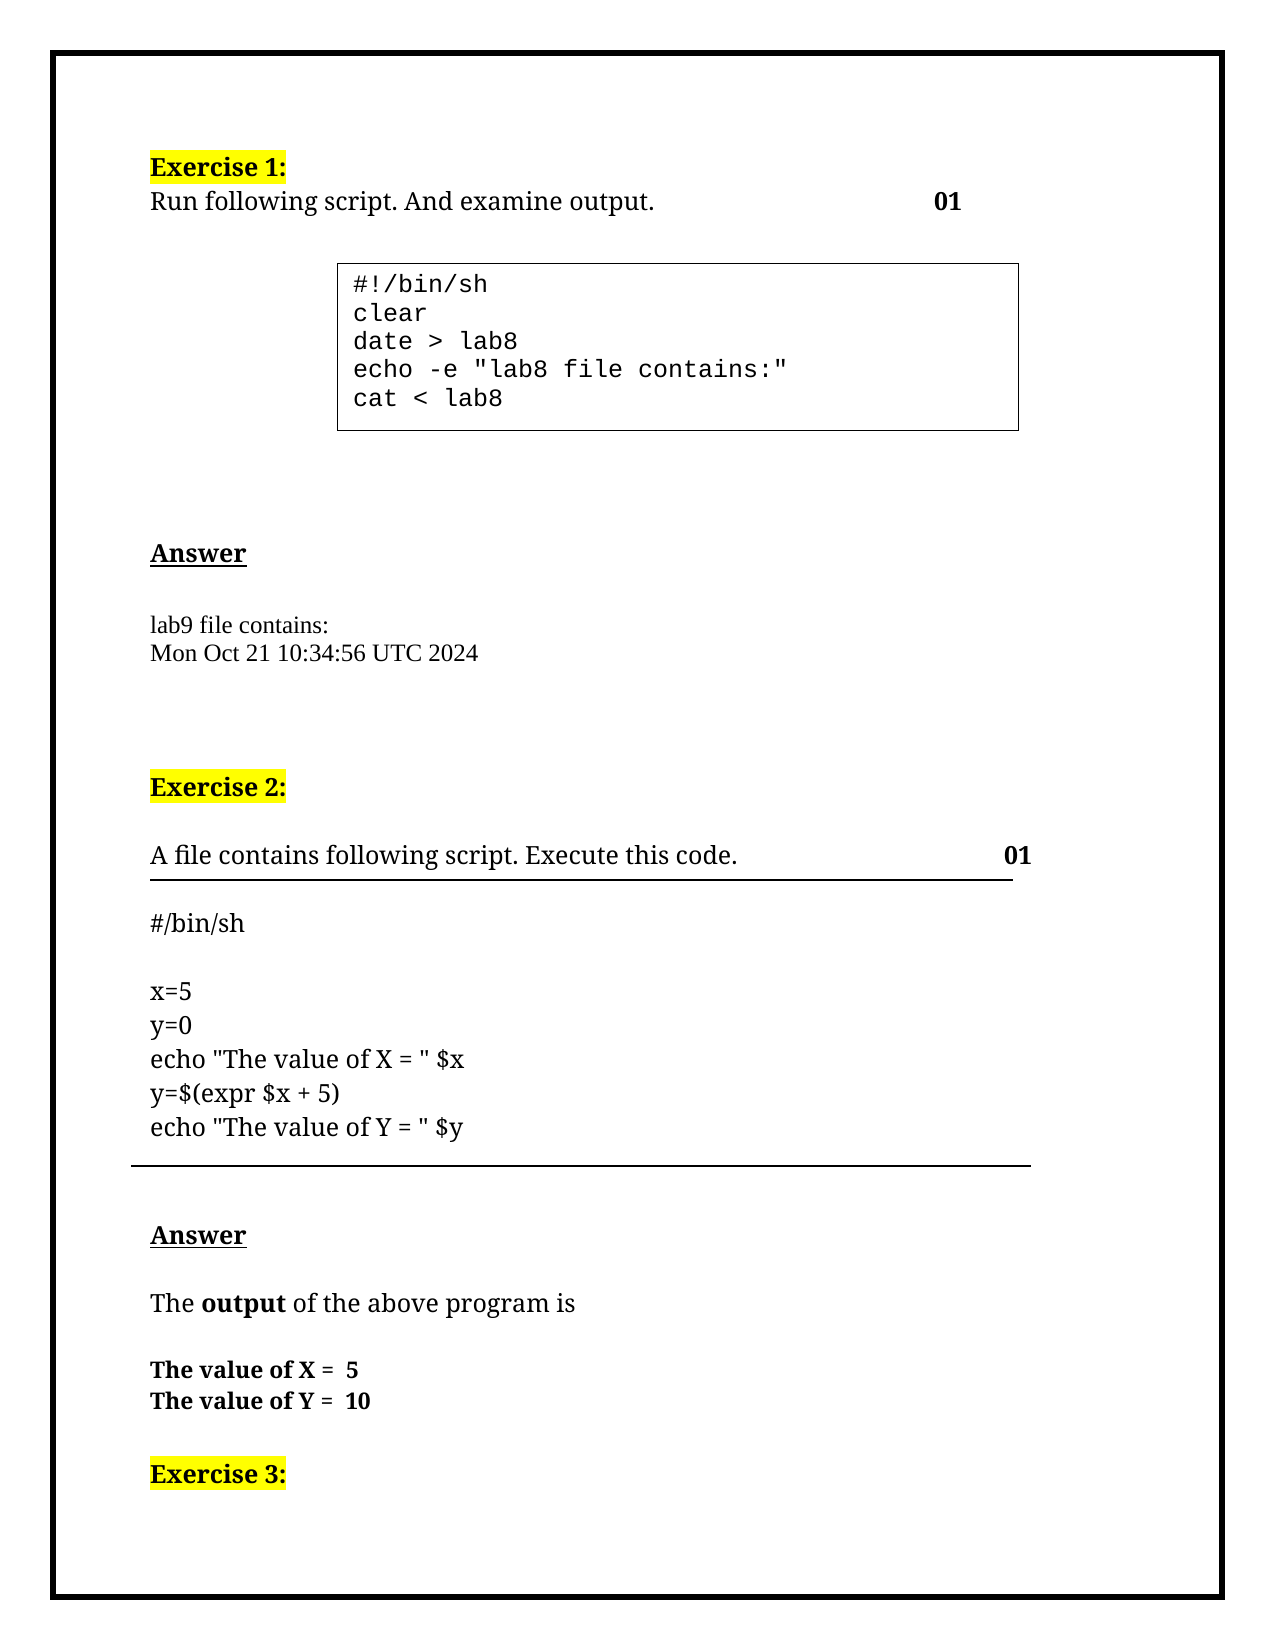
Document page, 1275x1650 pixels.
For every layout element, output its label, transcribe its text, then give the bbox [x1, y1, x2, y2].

text Exercise 3: [150, 1456, 1125, 1490]
text Answer [150, 536, 1125, 570]
text clear [353, 300, 1003, 328]
text echo "The value of Y = " $y [150, 1110, 1125, 1144]
text A file contains following script. Execute this code. 01 [150, 837, 1125, 872]
text y=$(expr $x + 5) [150, 1076, 1125, 1110]
text echo -e "lab8 file contains:" [353, 357, 1003, 385]
text x=5 [150, 974, 1125, 1008]
text Run following script. And examine output. 01 [150, 184, 1125, 218]
text #!/bin/sh [353, 272, 1003, 300]
text y=0 [150, 1008, 1125, 1042]
text cat < lab8 [353, 385, 1003, 413]
text The output of the above program is [150, 1286, 1125, 1320]
text Answer [150, 1218, 1125, 1252]
text date > lab8 [353, 328, 1003, 357]
text Mon Oct 21 10:34:56 UTC 2024 [150, 638, 1125, 667]
text #/bin/sh [150, 906, 1125, 940]
text Exercise 1: [150, 150, 1125, 184]
text Exercise 2: [150, 769, 1125, 803]
text The value of Y = 10 [150, 1385, 1125, 1417]
text lab9 file contains: [150, 610, 1125, 638]
text The value of X = 5 [150, 1354, 1125, 1385]
text echo "The value of X = " $x [150, 1042, 1125, 1076]
